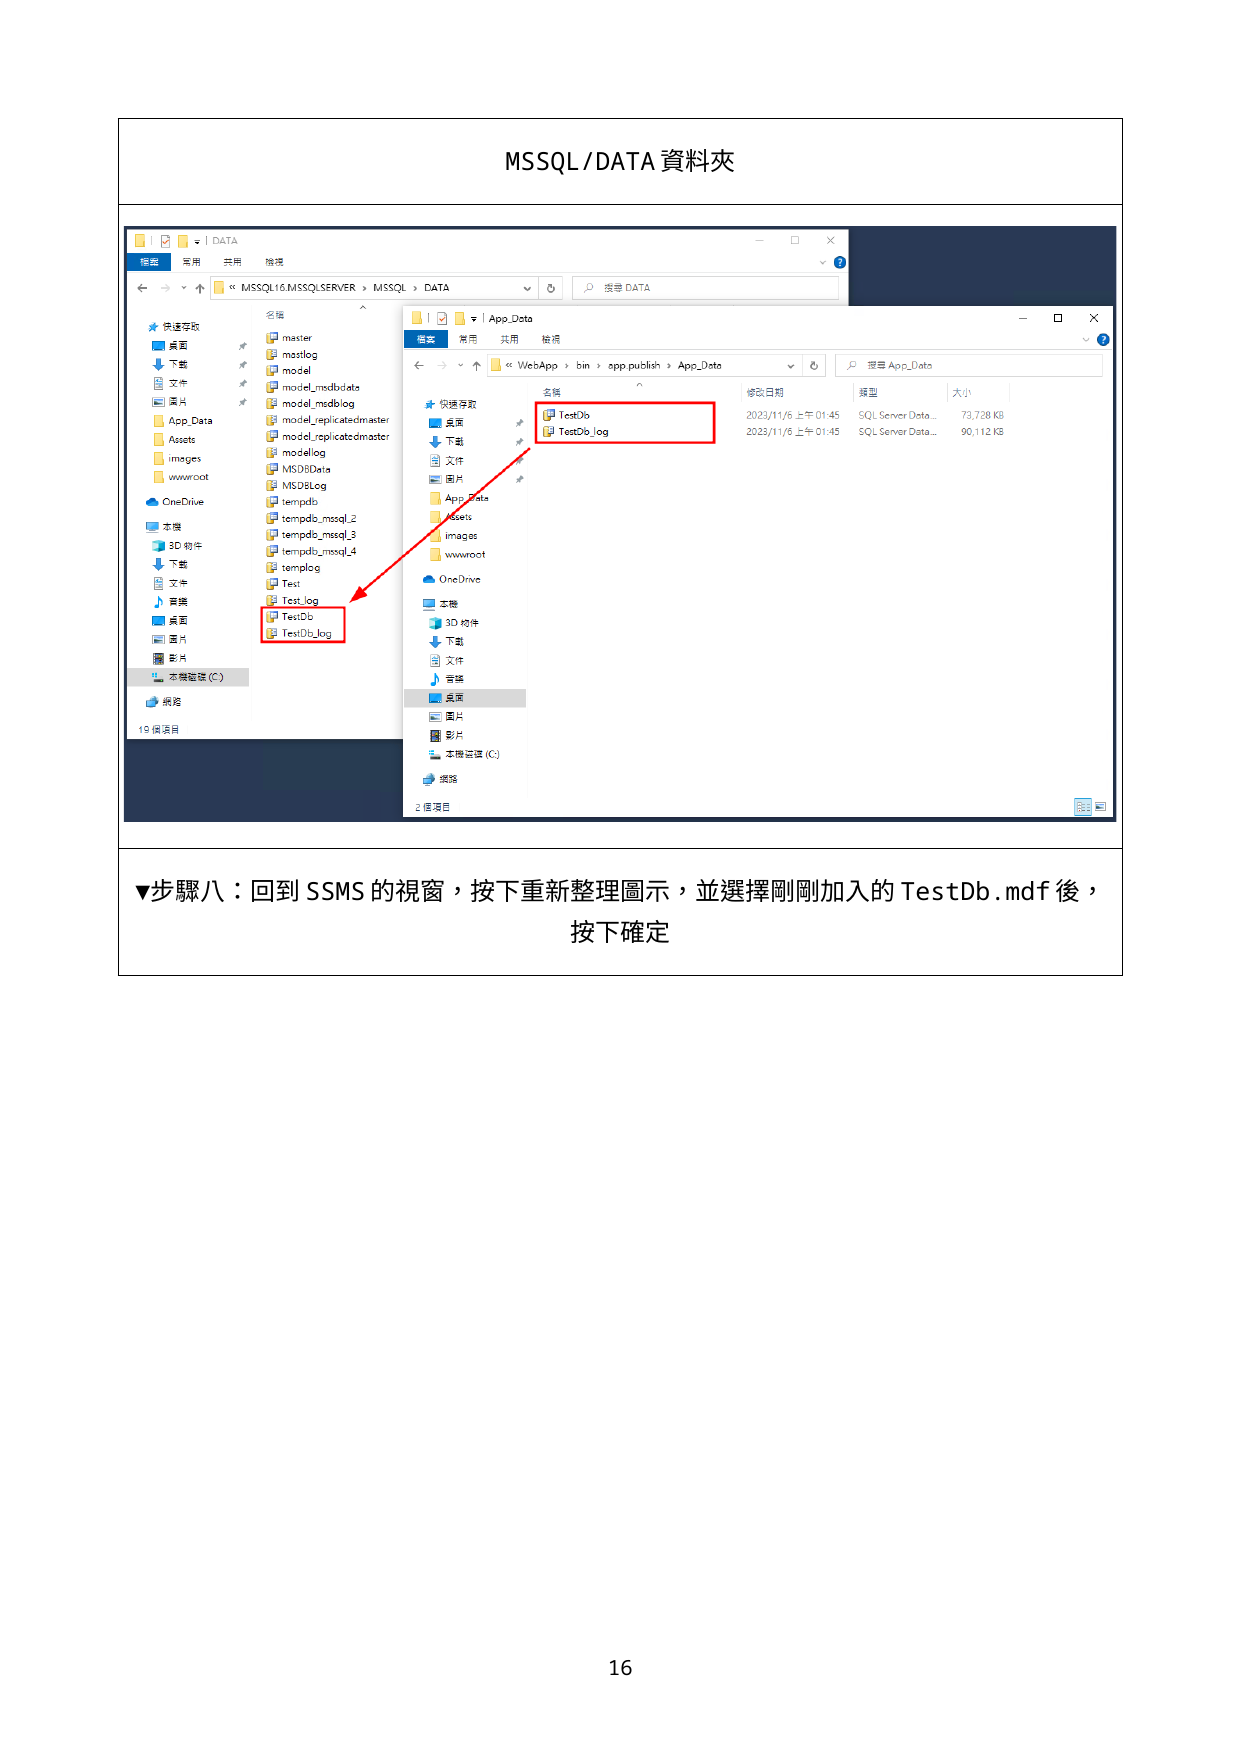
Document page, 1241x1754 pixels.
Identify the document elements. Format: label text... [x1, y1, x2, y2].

picture [123, 226, 1117, 822]
table_cell MSSQL/DATA資料夾 [119, 119, 1122, 204]
table_cell ▼步驟八：回到SSMS的視窗，按下重新整理圖示，並選擇剛剛加入的TestDb.mdf後，按下確定 [119, 849, 1122, 975]
table_cell [119, 205, 1122, 848]
